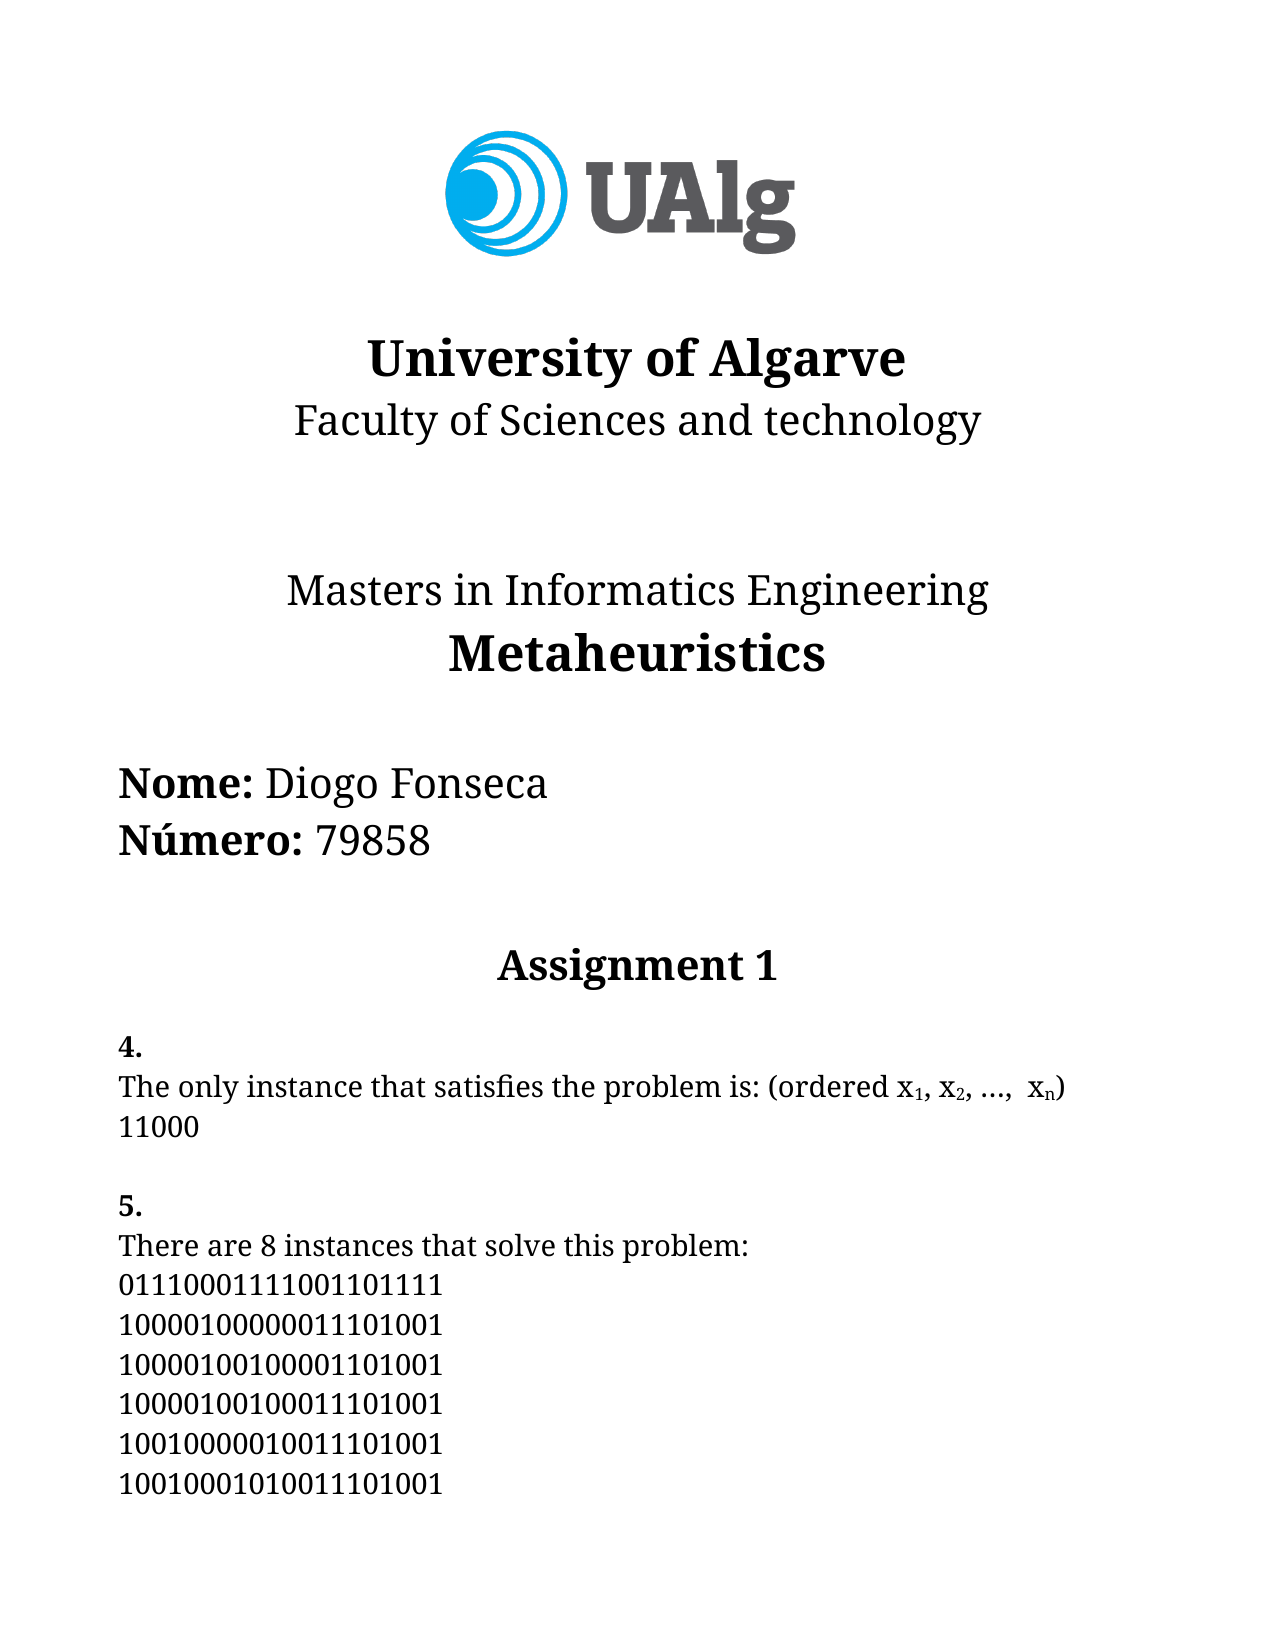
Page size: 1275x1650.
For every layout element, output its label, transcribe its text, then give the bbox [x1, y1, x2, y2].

text Número: 79858 [118, 811, 1157, 867]
text There are 8 instances that solve this problem: [118, 1225, 1157, 1264]
text Metaheuristics [118, 618, 1157, 686]
text Masters in Informatics Engineering [118, 561, 1157, 618]
text 10000100100011101001 [118, 1384, 1157, 1423]
text 5. [118, 1185, 1157, 1225]
text Assignment 1 [118, 936, 1157, 992]
text 10000100000011101001 [118, 1304, 1157, 1344]
picture [434, 118, 841, 258]
text 4. [118, 1026, 1157, 1066]
text University of Algarve [118, 322, 1157, 391]
text Nome: Diogo Fonseca [118, 754, 1157, 811]
text 01110001111001101111 [118, 1264, 1157, 1304]
text 10000100100001101001 [118, 1344, 1157, 1384]
text Faculty of Sciences and technology [118, 391, 1157, 447]
text 11000 [118, 1106, 1157, 1146]
text The only instance that satisfies the problem is: (ordered x1, x2, …, xn) [118, 1066, 1157, 1106]
text 10010000010011101001 [118, 1423, 1157, 1463]
text 10010001010011101001 [118, 1463, 1157, 1503]
